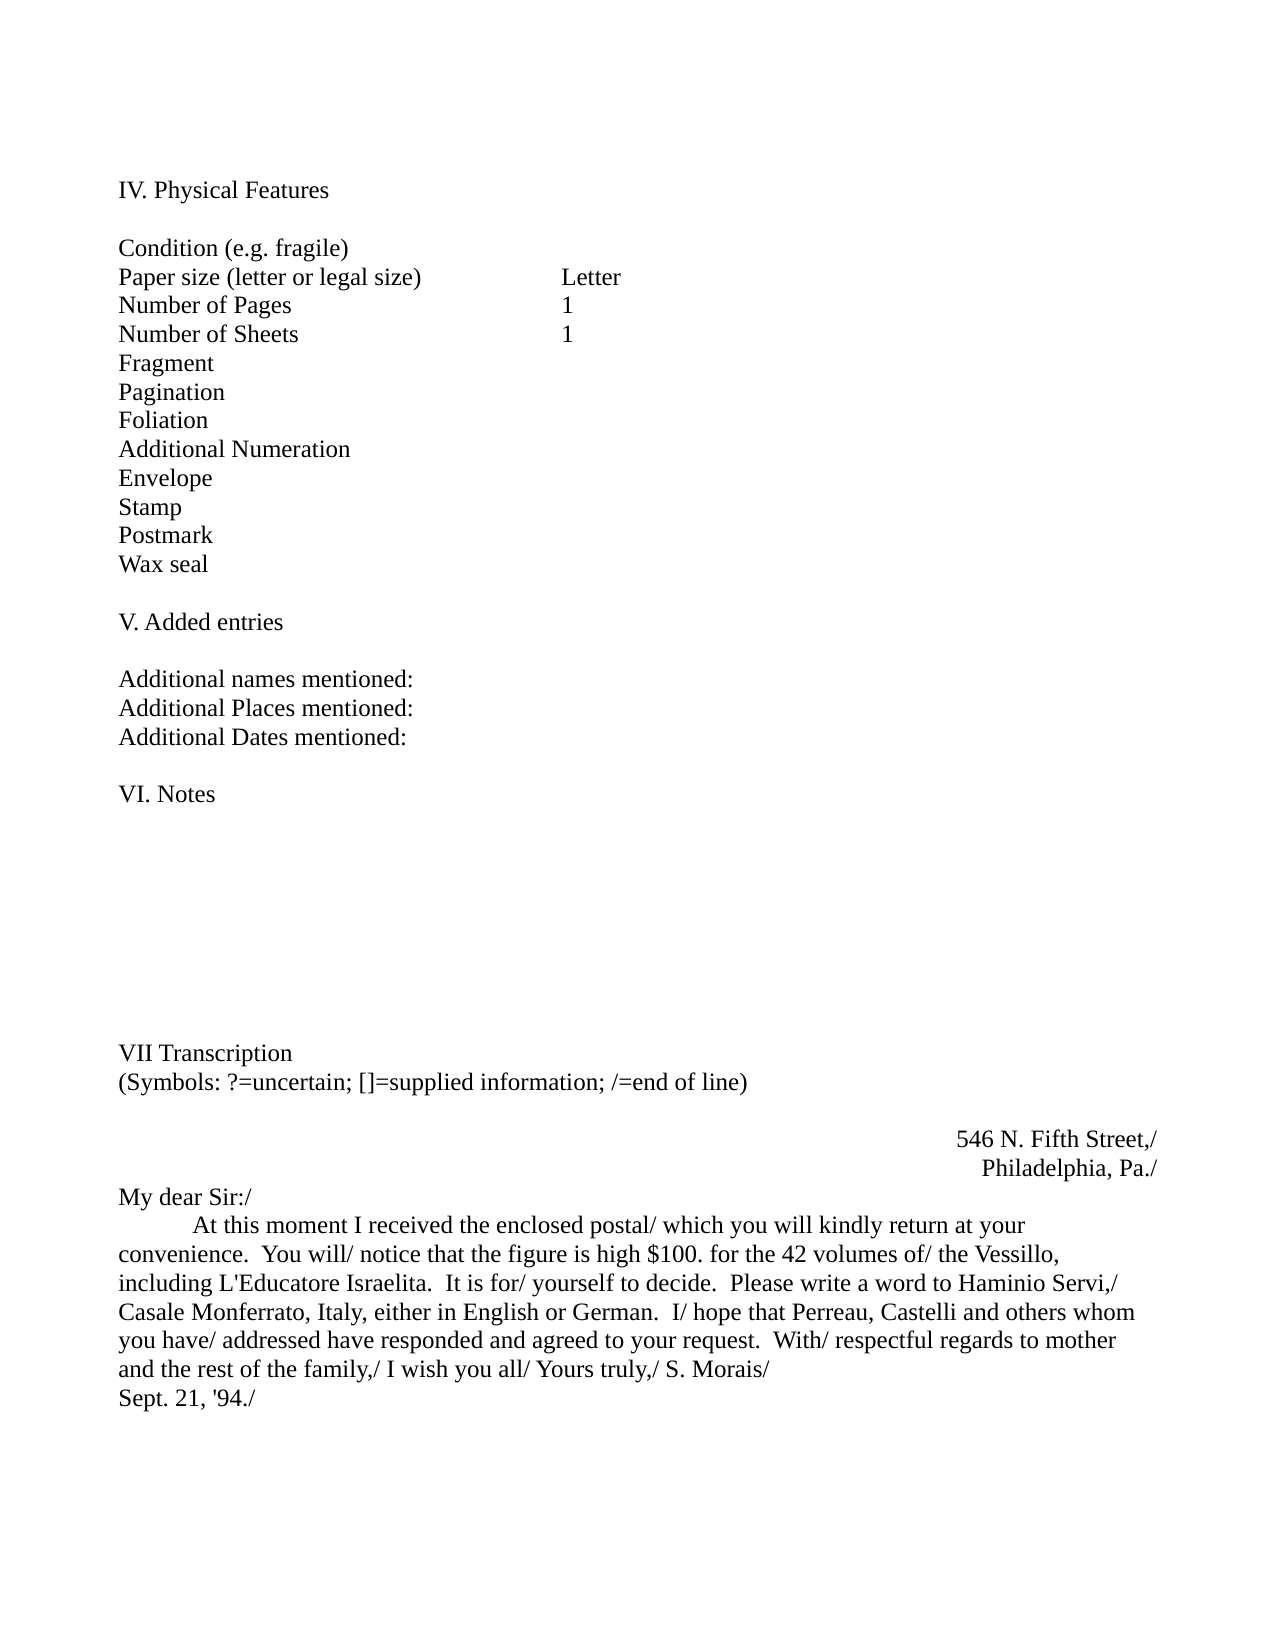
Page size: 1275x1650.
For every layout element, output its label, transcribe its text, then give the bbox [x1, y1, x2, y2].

text Sept. 21, '94./ [118, 1383, 1157, 1412]
text 546 N. Fifth Street,/ [118, 1124, 1157, 1153]
text IV. Physical Features [118, 176, 1157, 204]
text Paper size (letter or legal size) Letter [118, 262, 1157, 291]
text Envelope [118, 463, 1157, 492]
text (Symbols: ?=uncertain; []=supplied information; /=end of line) [118, 1067, 1157, 1096]
text Foliation [118, 406, 1157, 434]
text Condition (e.g. fragile) [118, 233, 1157, 262]
text Additional Dates mentioned: [118, 722, 1157, 751]
text Additional Numeration [118, 434, 1157, 463]
text Postma rk [118, 521, 1157, 549]
text Stamp [118, 492, 1157, 521]
text Additional Places mentioned: [118, 693, 1157, 722]
text Additional names mentioned: [118, 664, 1157, 693]
text Number of Pages 1 [118, 291, 1157, 319]
text At this moment I received the enclosed postal/ which you will kindly return at your convenience. You will/ notice that the figure is high $100. for the 42 volumes of/ the Vessillo, including L'Educatore Israelita. It is for/ yourself to decide. Please write a word to Haminio Servi,/ Casale Monferrato, Italy, either in English or German. I/ hope that Perreau, Castelli and others whom you have/ addressed have responded and agreed to your request. With/ respectful regards to mother and the rest of the family,/ I wish you all/ Yours truly,/ S. Morais/ [118, 1211, 1157, 1383]
text V. Added entries [118, 607, 1157, 636]
text Pagination [118, 377, 1157, 406]
text Wax seal [118, 549, 1157, 578]
text Number of Sheets 1 [118, 319, 1157, 348]
text Fragment [118, 348, 1157, 377]
text Philadelphia, Pa./ [118, 1153, 1157, 1182]
text VI. Notes [118, 779, 1157, 808]
text My dear Sir:/ [118, 1182, 1157, 1211]
text VII Transcription [118, 1038, 1157, 1067]
